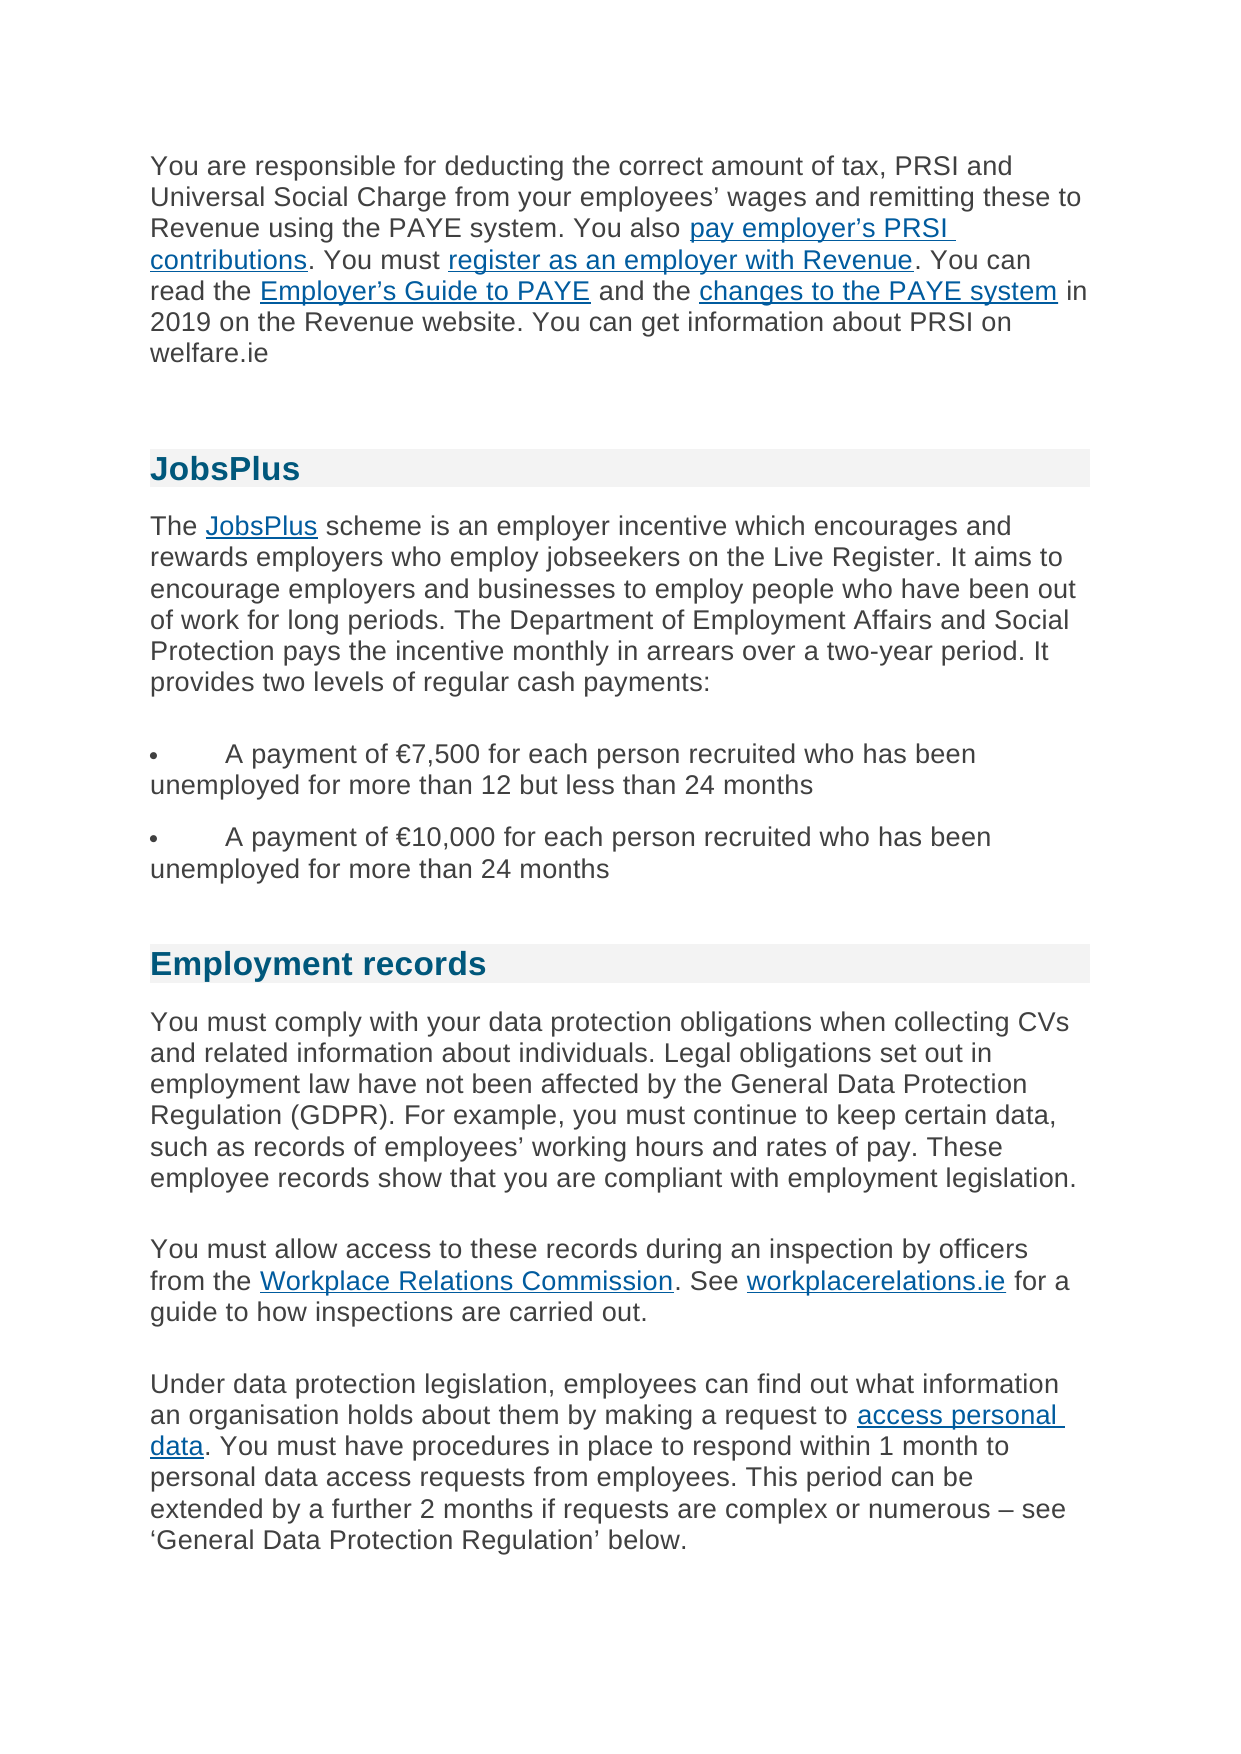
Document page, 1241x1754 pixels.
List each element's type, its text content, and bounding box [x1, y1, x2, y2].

text You are responsible for deducting the correct amount of tax, PRSI and Universal Social Charge from your employees’ wages and remitting these to Revenue using the PAYE system. You also pay employer’s PRSI contributions. You must register as an employer with Revenue. You can read the Employer’s Guide to PAYE and the changes to the PAYE system in 2019 on the Revenue website. You can get information about PRSI on welfare.ie [150, 150, 1090, 369]
subtitle Employment records [150, 944, 1090, 983]
text The JobsPlus scheme is an employer incentive which encourages and rewards employers who employ jobseekers on the Live Register. It aims to encourage employers and businesses to employ people who have been out of work for long periods. The Department of Employment Affairs and Social Protection pays the incentive monthly in arrears over a two-year period. It provides two levels of regular cash payments: [150, 510, 1090, 698]
subtitle JobsPlus [150, 449, 1090, 487]
list A payment of €10,000 for each person recruited who has been unemployed for more than 24 months [150, 821, 1090, 884]
text Under data protection legislation, employees can find out what information an organisation holds about them by making a request to access personal data. You must have procedures in place to respond within 1 month to personal data access requests from employees. This period can be extended by a further 2 months if requests are complex or numerous – see ‘General Data Protection Regulation’ below. [150, 1368, 1090, 1555]
text You must comply with your data protection obligations when collecting CVs and related information about individuals. Legal obligations set out in employment law have not been affected by the General Data Protection Regulation (GDPR). For example, you must continue to keep certain data, such as records of employees’ working hours and rates of pay. These employee records show that you are compliant with employment legislation. [150, 1006, 1090, 1193]
text You must allow access to these records during an inspection by officers from the Workplace Relations Commission. See workplacerelations.ie for a guide to how inspections are carried out. [150, 1233, 1090, 1327]
list A payment of €7,500 for each person recruited who has been unemployed for more than 12 but less than 24 months [150, 738, 1090, 801]
